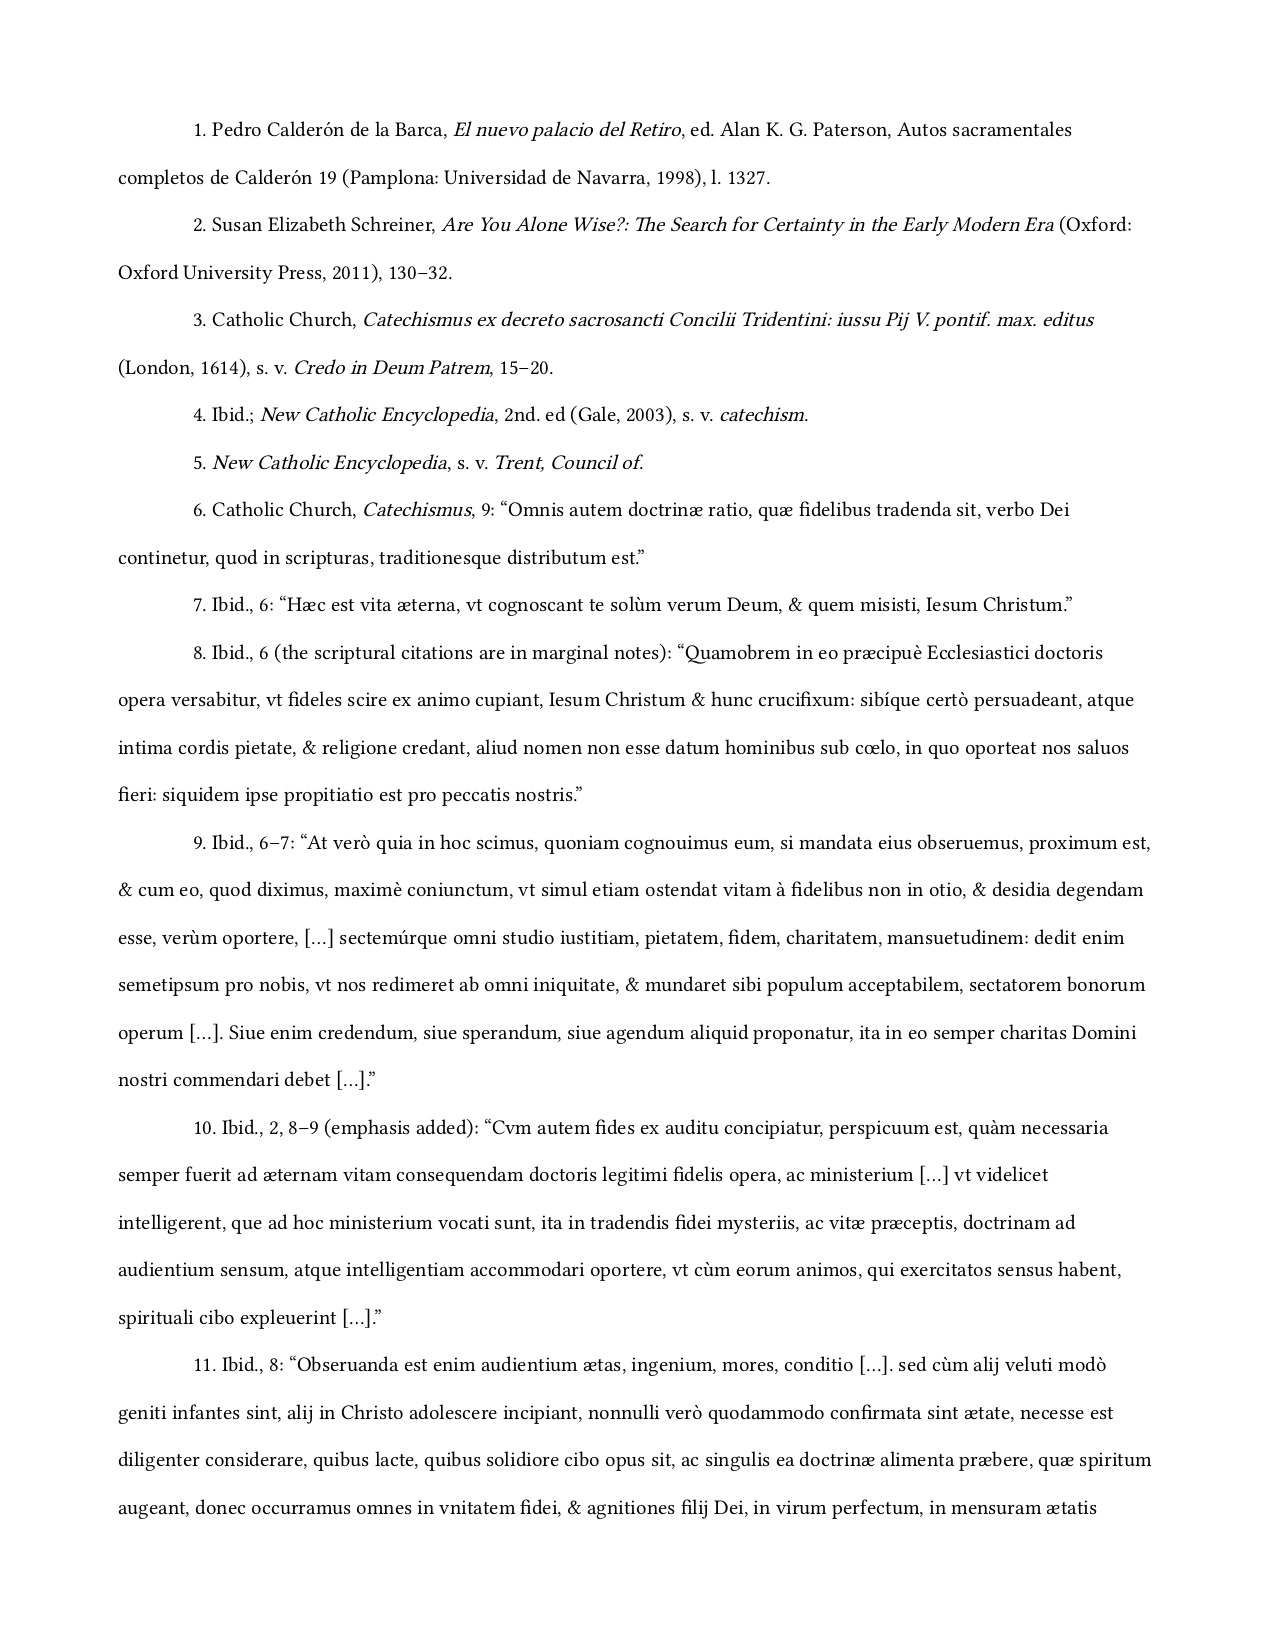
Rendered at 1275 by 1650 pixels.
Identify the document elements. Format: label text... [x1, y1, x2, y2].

text Catholic Church, Catechismus, 9: “Omnis autem doctrinæ ratio, quæ fidelibus tradenda sit, verbo Dei continetur, quod in scripturas, traditionesque distributum est.” [118, 498, 1157, 569]
text Catholic Church, Catechismus ex decreto sacrosancti Concilii Tridentini: iussu Pij V. pontif. max. editus (London, 1614), s. v. Credo in Deum Patrem, 15–20. [118, 308, 1157, 379]
text Pedro Calderón de la Barca, El nuevo palacio del Retiro, ed. Alan K. G. Paterson, Autos sacramentales completos de Calderón 19 (Pamplona: Universidad de Navarra, 1998), l. 1327. [118, 118, 1157, 189]
text New Catholic Encyclopedia, s. v. Trent, Council of. [118, 451, 1157, 474]
text Susan Elizabeth Schreiner, Are You Alone Wise?: The Search for Certainty in the Early Modern Era (Oxford: Oxford University Press, 2011), 130–32. [118, 213, 1157, 284]
text Ibid., 6–7: “At verò quia in hoc scimus, quoniam cognouimus eum, si mandata eius obseruemus, proximum est, & cum eo, quod diximus, maximè coniunctum, vt simul etiam ostendat vitam à fidelibus non in otio, & desidia degendam esse, verùm oportere, […] sectemúrque omni studio iustitiam, pietatem, fidem, charitatem, mansuetudinem: dedit enim semetipsum pro nobis, vt nos redimeret ab omni iniquitate, & mundaret sibi populum acceptabilem, sectatorem bonorum operum […]. Siue enim credendum, siue sperandum, siue agendum aliquid proponatur, ita in eo semper charitas Domini nostri commendari debet […].” [118, 831, 1157, 1092]
text Ibid., 6 (the scriptural citations are in marginal notes): “Quamobrem in eo præcipuè Ecclesiastici doctoris opera versabitur, vt fideles scire ex animo cupiant, Iesum Christum & hunc crucifixum: sibíque certò persuadeant, atque intima cordis pietate, & religione credant, aliud nomen non esse datum hominibus sub cœlo, in quo oporteat nos saluos fieri: siquidem ipse propitiatio est pro peccatis nostris.” [118, 641, 1157, 807]
text Ibid.; New Catholic Encyclopedia, 2nd. ed (Gale, 2003), s. v. catechism. [118, 403, 1157, 427]
text Ibid., 6: “Hæc est vita æterna, vt cognoscant te solùm verum Deum, & quem misisti, Iesum Christum.” [118, 593, 1157, 617]
text Ibid., 2, 8–9 (emphasis added): “Cvm autem fides ex auditu concipiatur, perspicuum est, quàm necessaria semper fuerit ad æternam vitam consequendam doctoris legitimi fidelis opera, ac ministerium […] vt videlicet intelligerent, que ad hoc ministerium vocati sunt, ita in tradendis fidei mysteriis, ac vitæ præceptis, doctrinam ad audientium sensum, atque intelligentiam accommodari oportere, vt cùm eorum animos, qui exercitatos sensus habent, spirituali cibo expleuerint […].” [118, 1116, 1157, 1329]
text Ibid., 8: “Obseruanda est enim audientium ætas, ingenium, mores, conditio […]. sed cùm alij veluti modò geniti infantes sint, alij in Christo adolescere incipiant, nonnulli verò quodammodo confirmata sint ætate, necesse est diligenter considerare, quibus lacte, quibus solidiore cibo opus sit, ac singulis ea doctrinæ alimenta præbere, quæ spiritum augeant, donec occurramus omnes in vnitatem fidei, & agnitiones filij Dei, in virum perfectum, in mensuram ætatis [118, 1353, 1157, 1519]
